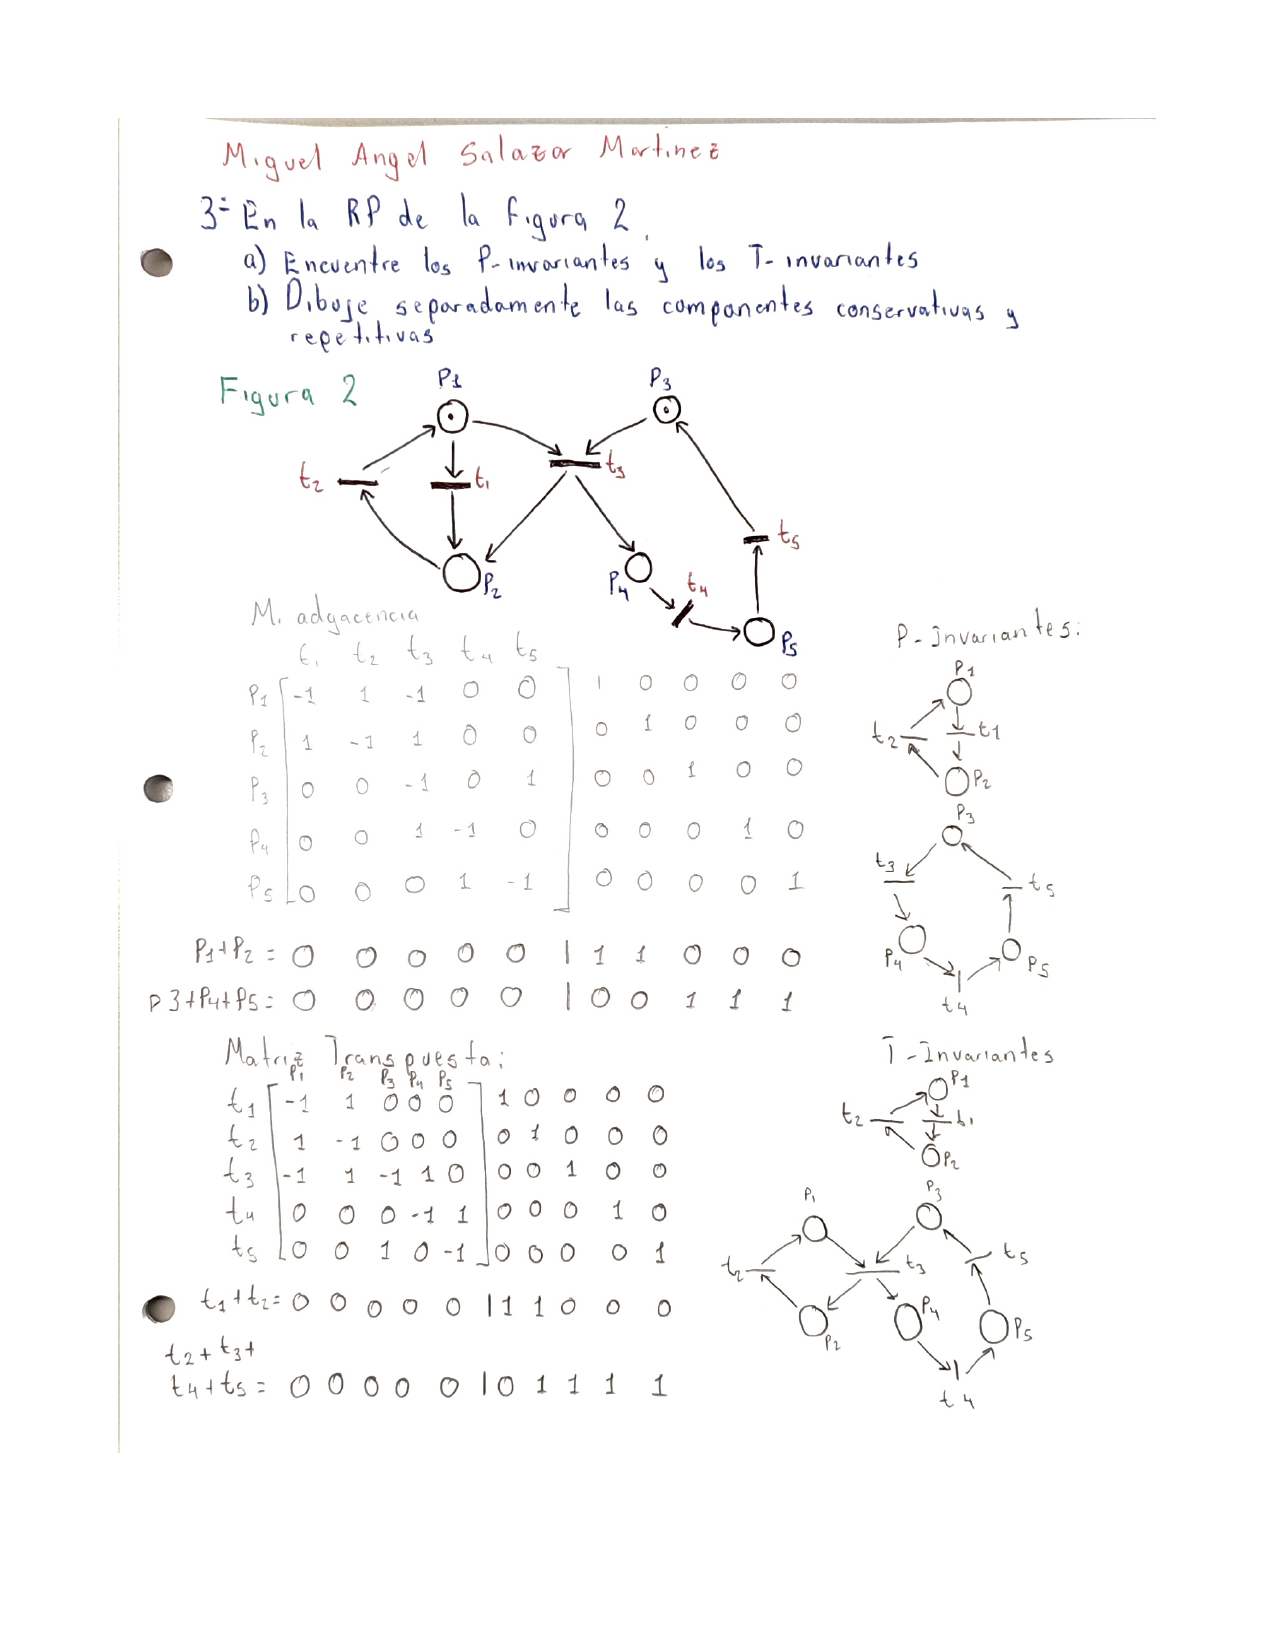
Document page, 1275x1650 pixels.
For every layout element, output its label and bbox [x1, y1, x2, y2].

picture [118, 118, 1157, 1453]
